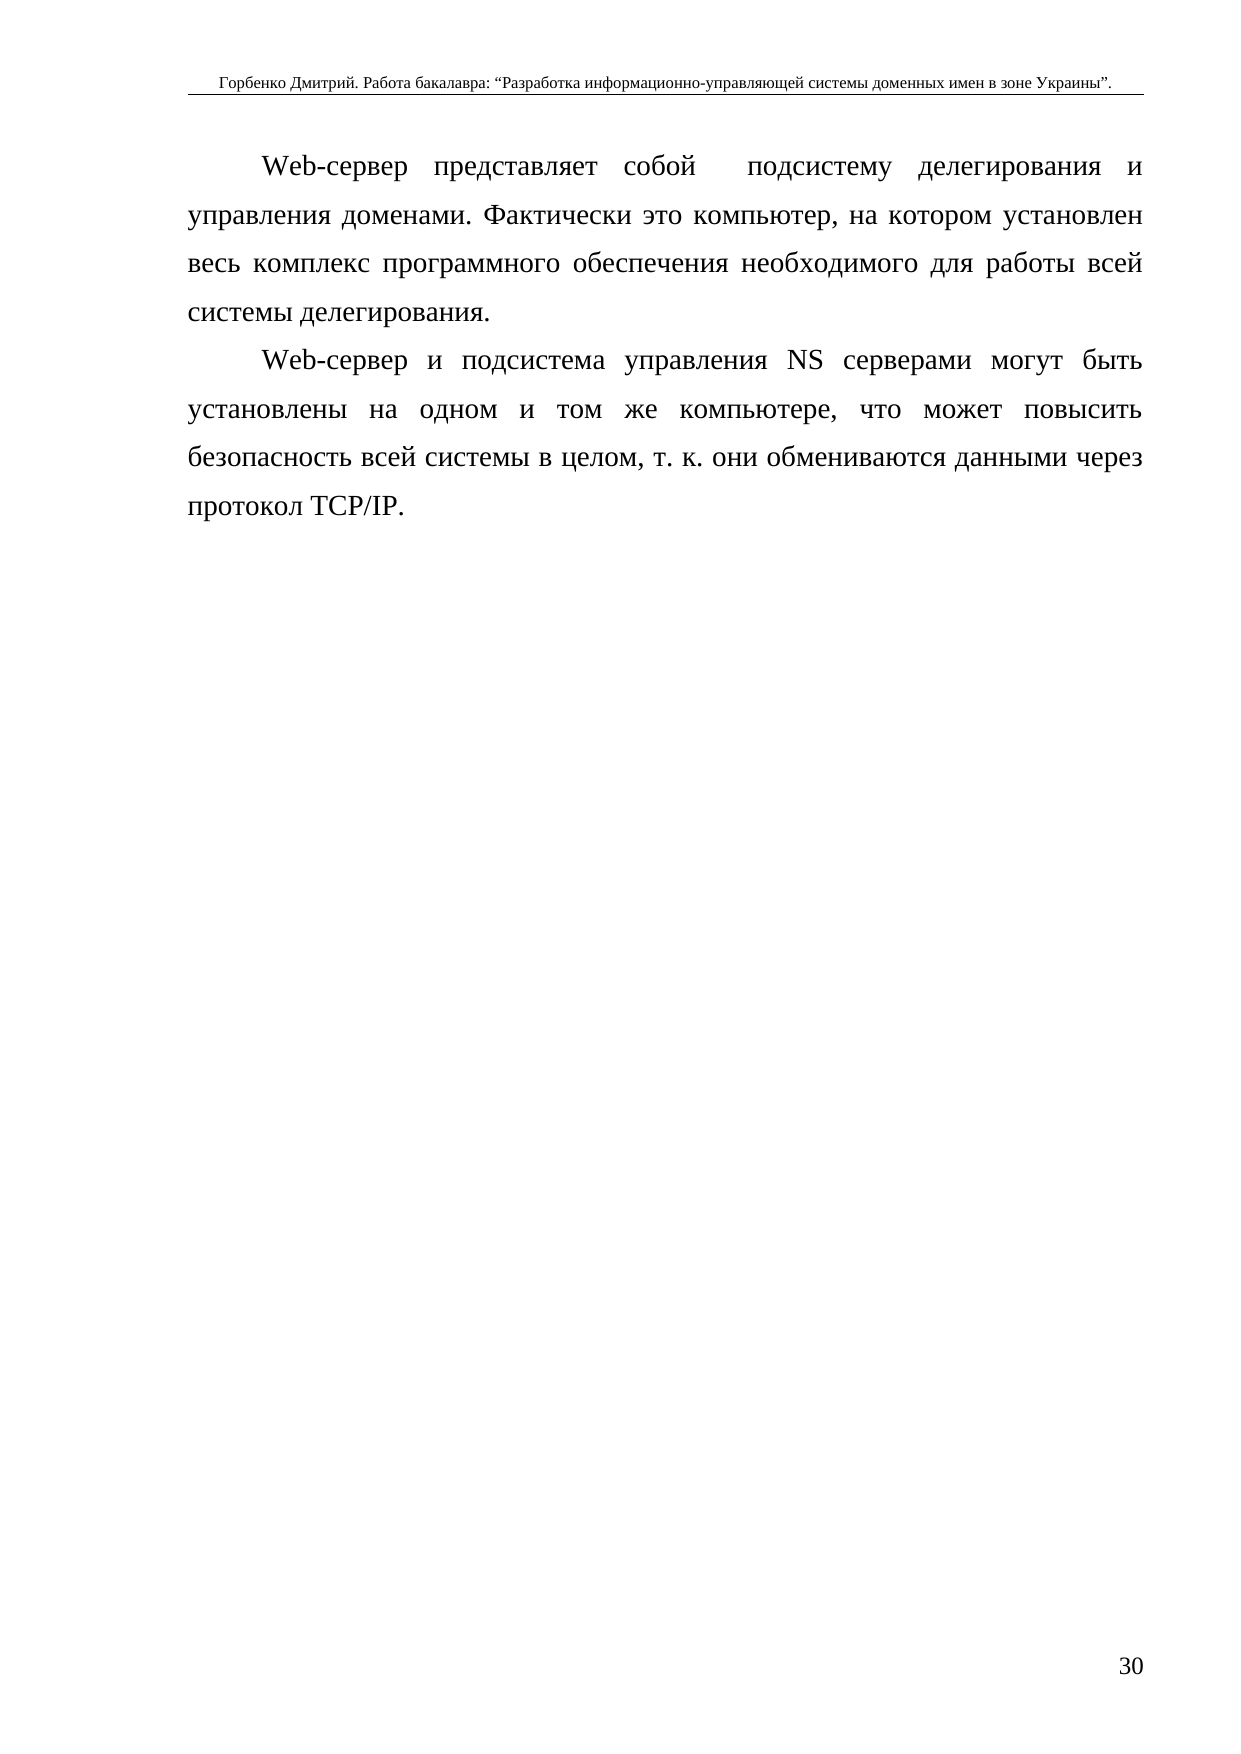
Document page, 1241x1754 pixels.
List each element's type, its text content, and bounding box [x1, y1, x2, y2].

text Web-сервер представляет собой подсистему делегирования и управления доменами. Фактически это компьютер, на котором установлен весь комплекс программного обеспечения необходимого для работы всей системы делегирования. [187, 150, 1144, 327]
text Web-сервер и подсистема управления NS серверами могут быть установлены на одном и том же компьютере, что может повысить безопасность всей системы в целом, т. к. они обмениваются данными через протокол TCP/IP. [187, 343, 1144, 521]
